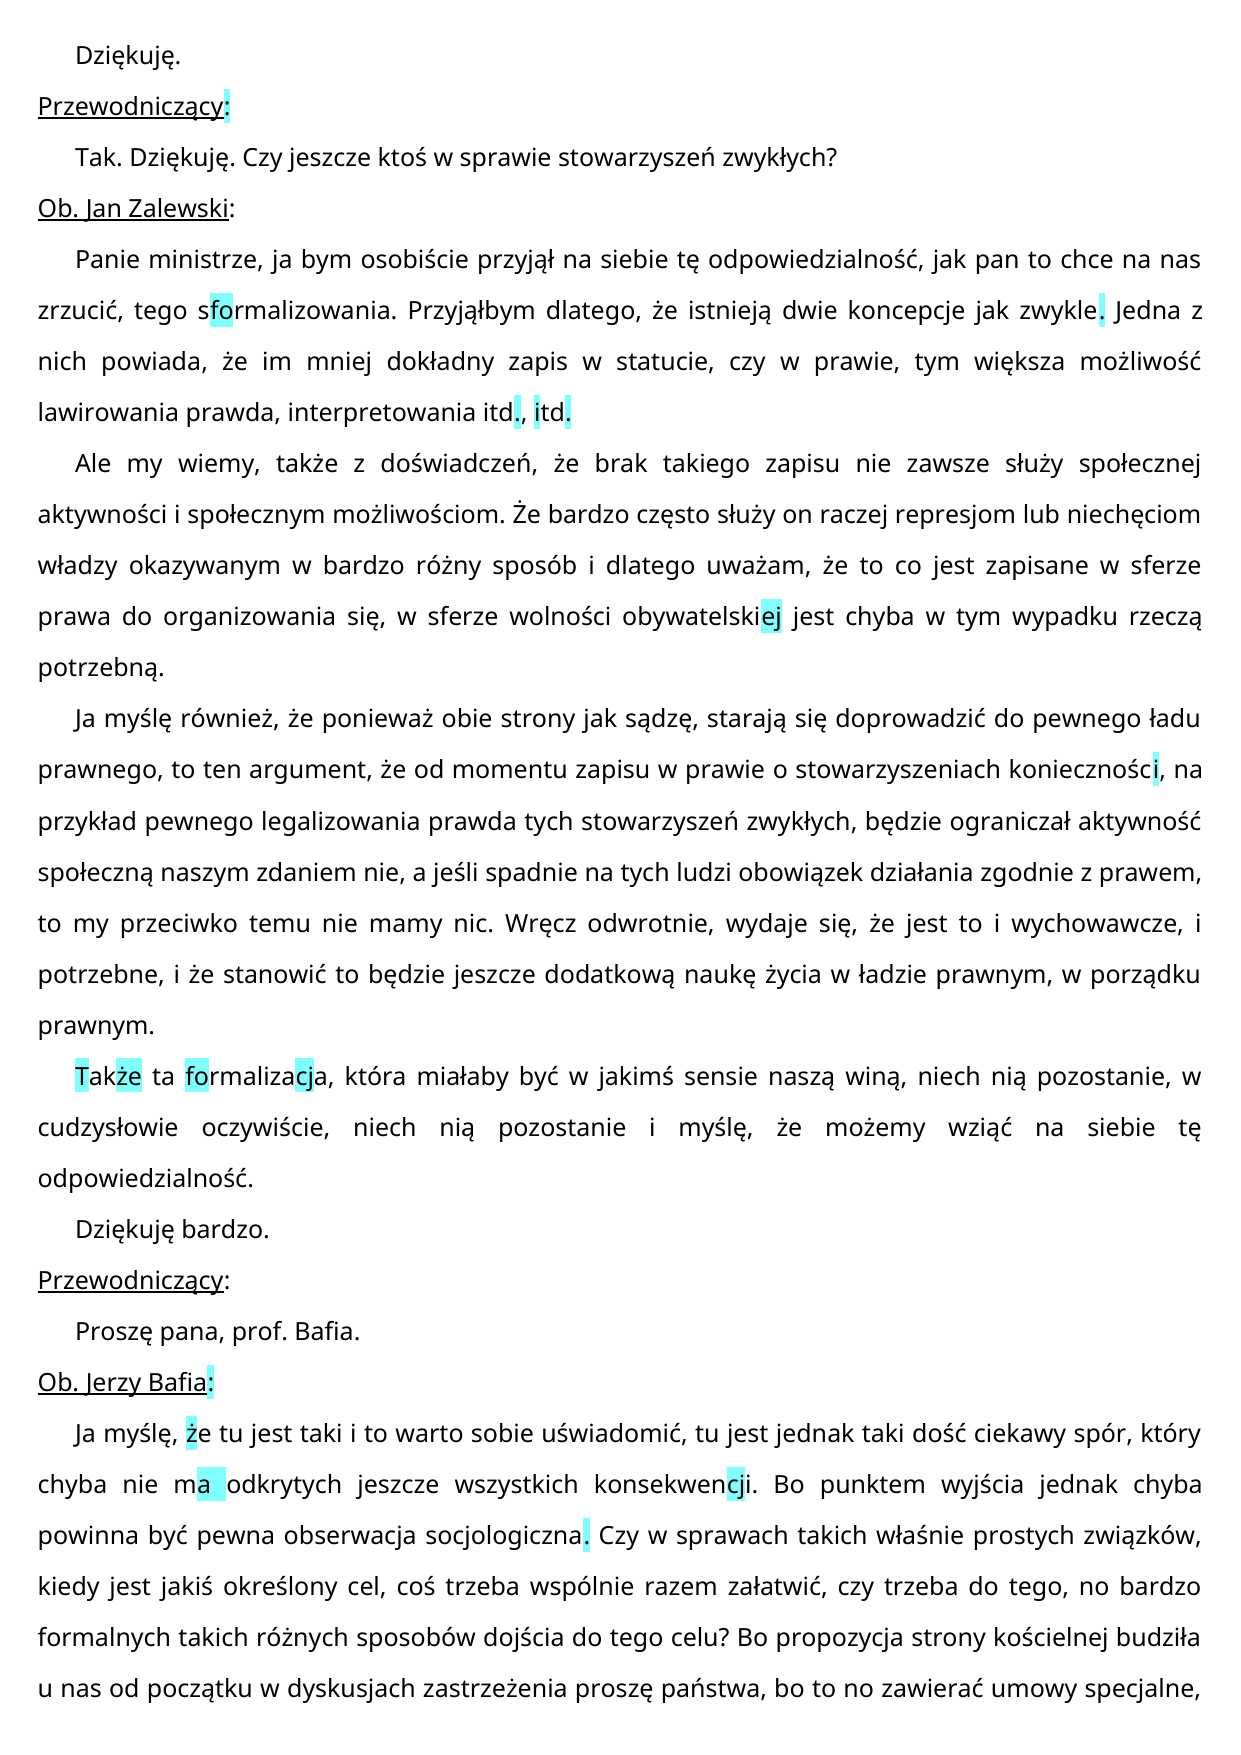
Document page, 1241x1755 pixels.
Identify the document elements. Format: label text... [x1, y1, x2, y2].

text Ob. Jerzy Bafia: [37, 1364, 1203, 1399]
text Przewodniczący: [37, 1262, 1203, 1297]
text Ja myślę również, że ponieważ obie strony jak sądzę, starają się doprowadzić do pewnego ładu prawnego, to ten argument, że od momentu zapisu w prawie o stowarzyszeniach konieczności, na przykład pewnego legalizowania prawda tych stowarzyszeń zwykłych, będzie ograniczał aktywność społeczną naszym zdaniem nie, a jeśli spadnie na tych ludzi obowiązek działania zgodnie z prawem, to my przeciwko temu nie mamy nic. Wręcz odwrotnie, wydaje się, że jest to i wychowawcze, i potrzebne, i że stanowić to będzie jeszcze dodatkową naukę życia w ładzie prawnym, w porządku prawnym. [37, 701, 1203, 1041]
text Dziękuję. [37, 37, 1203, 72]
text Przewodniczący: [37, 88, 1203, 123]
text Ob. Jan Zalewski: [37, 191, 1203, 225]
text Dziękuję bardzo. [37, 1211, 1203, 1246]
text Tak. Dziękuję. Czy jeszcze ktoś w sprawie stowarzyszeń zwykłych? [37, 139, 1203, 174]
text Także ta formalizacja, która miałaby być w jakimś sensie naszą winą, niech nią pozostanie, w cudzysłowie oczywiście, niech nią pozostanie i myślę, że możemy wziąć na siebie tę odpowiedzialność. [37, 1058, 1203, 1194]
text Proszę pana, prof. Bafia. [37, 1313, 1203, 1348]
text Ja myślę, że tu jest taki i to warto sobie uświadomić, tu jest jednak taki dość ciekawy spór, który chyba nie ma odkrytych jeszcze wszystkich konsekwencji. Bo punktem wyjścia jednak chyba powinna być pewna obserwacja socjologiczna. Czy w sprawach takich właśnie prostych związków, kiedy jest jakiś określony cel, coś trzeba wspólnie razem załatwić, czy trzeba do tego, no bardzo formalnych takich różnych sposobów dojścia do tego celu? Bo propozycja strony kościelnej budziła u nas od początku w dyskusjach zastrzeżenia proszę państwa, bo to no zawierać umowy specjalne, [37, 1416, 1203, 1705]
text Panie ministrze, ja bym osobiście przyjął na siebie tę odpowiedzialność, jak pan to chce na nas zrzucić, tego sformalizowania. Przyjąłbym dlatego, że istnieją dwie koncepcje jak zwykle. Jedna z nich powiada, że im mniej dokładny zapis w statucie, czy w prawie, tym większa możliwość lawirowania prawda, interpretowania itd., itd. [37, 242, 1203, 429]
text Ale my wiemy, także z doświadczeń, że brak takiego zapisu nie zawsze służy społecznej aktywności i społecznym możliwościom. Że bardzo często służy on raczej represjom lub niechęciom władzy okazywanym w bardzo różny sposób i dlatego uważam, że to co jest zapisane w sferze prawa do organizowania się, w sferze wolności obywatelskiej jest chyba w tym wypadku rzeczą potrzebną. [37, 446, 1203, 684]
